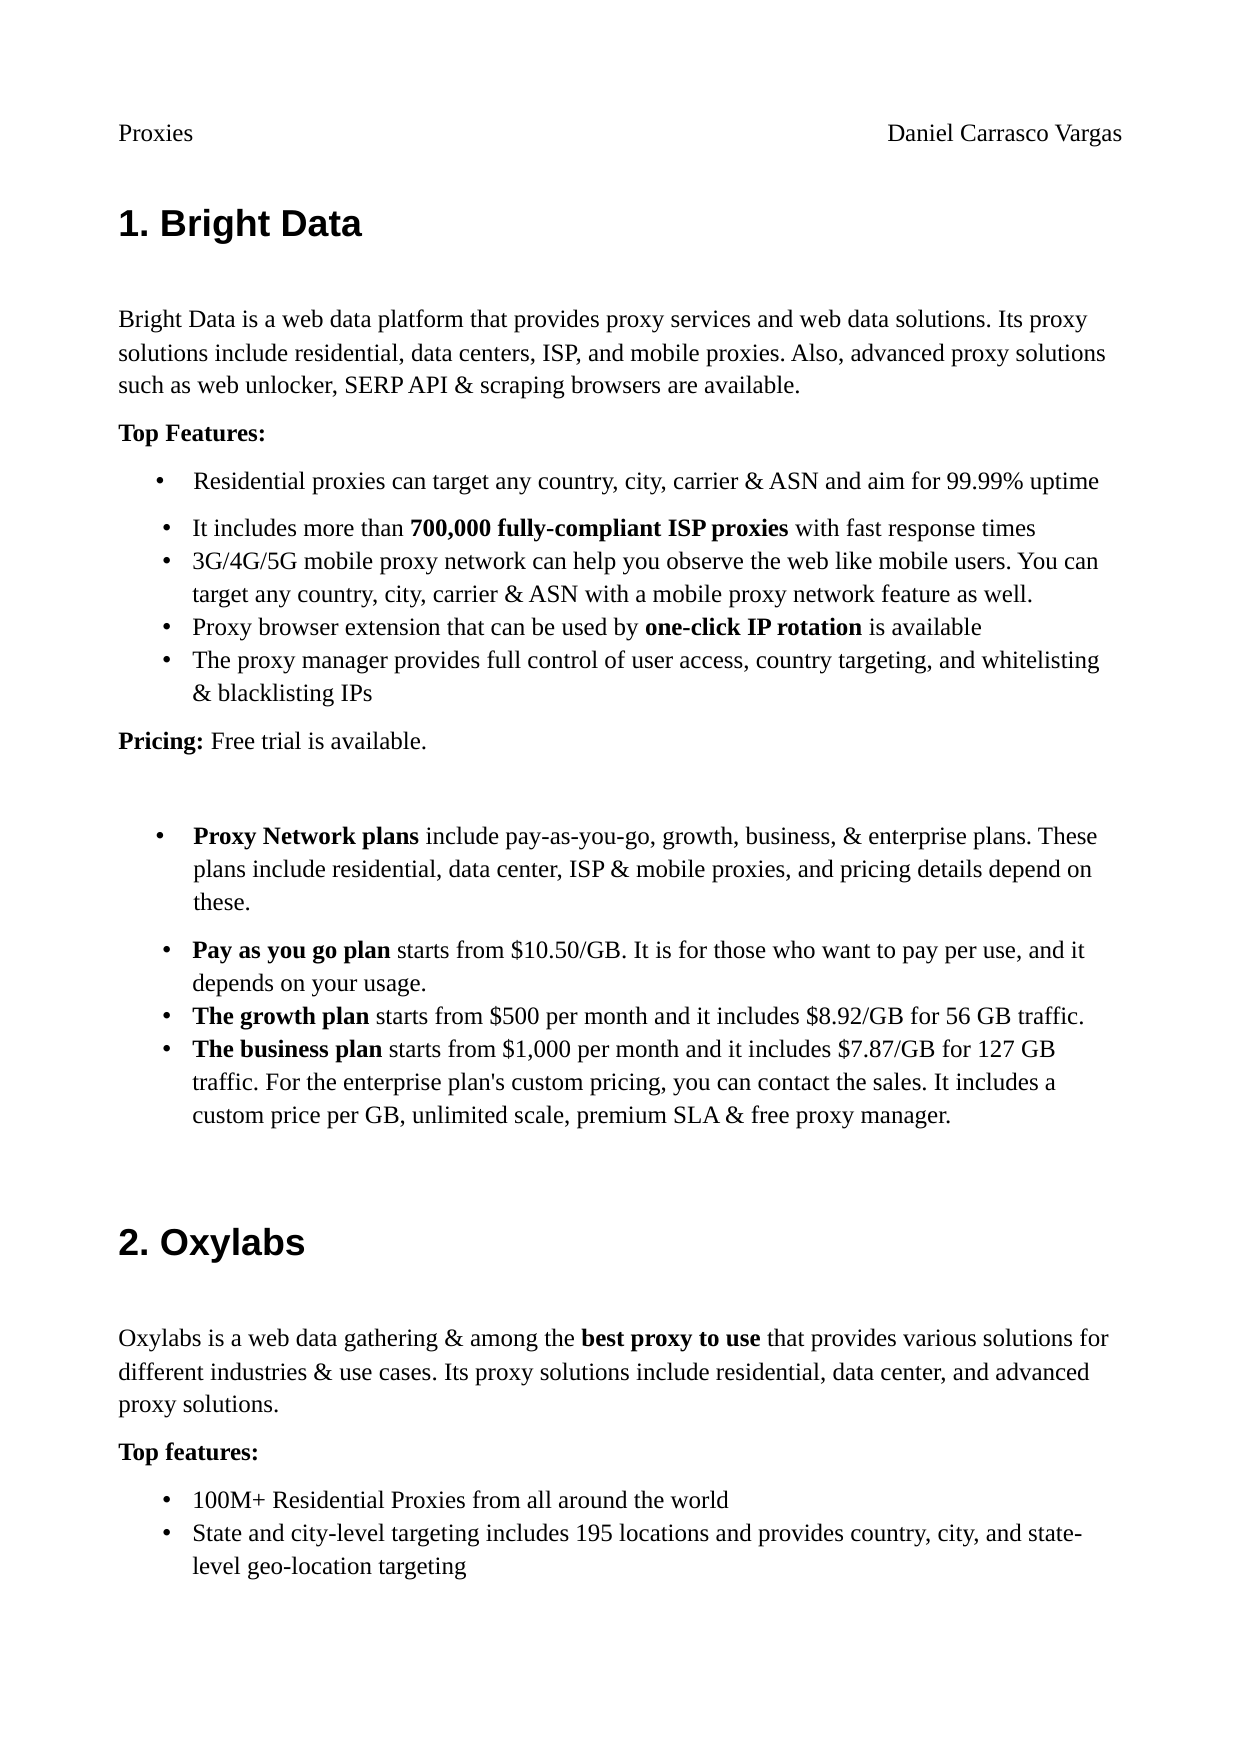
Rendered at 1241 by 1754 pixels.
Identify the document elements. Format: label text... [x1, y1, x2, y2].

subtitle 1. Bright Data [118, 201, 1122, 244]
list Proxy Network plans include pay-as-you-go, growth, business, & enterprise plans. These plans include residential, data center, ISP & mobile proxies, and pricing details depend on these. [156, 821, 1122, 916]
list 100M+ Residential Proxies from all around the world [162, 1485, 1122, 1513]
text Oxylabs is a web data gathering & among the best proxy to use that provides various solutions for different industries & use cases. Its proxy solutions include residential, data center, and advanced proxy solutions. [118, 1323, 1122, 1418]
list State and city-level targeting includes 195 locations and provides country, city, and state-level geo-location targeting [162, 1518, 1122, 1579]
subtitle 2. Oxylabs [118, 1220, 1122, 1263]
text Pricing: Free trial is available. [118, 726, 1122, 755]
text Top features: [118, 1437, 1122, 1466]
list It includes more than 700,000 fully-compliant ISP proxies with fast response times [162, 513, 1122, 542]
list The proxy manager provides full control of user access, country targeting, and whitelisting & blacklisting IPs [162, 646, 1122, 707]
list The business plan starts from $1,000 per month and it includes $7.87/GB for 127 GB traffic. For the enterprise plan's custom pricing, you can contact the sales. It includes a custom price per GB, unlimited scale, premium SLA & free proxy manager. [162, 1034, 1122, 1129]
list The growth plan starts from $500 per month and it includes $8.92/GB for 56 GB traffic. [162, 1001, 1122, 1030]
list 3G/4G/5G mobile proxy network can help you observe the web like mobile users. You can target any country, city, carrier & ASN with a mobile proxy network feature as well. [162, 546, 1122, 608]
list Residential proxies can target any country, city, carrier & ASN and aim for 99.99% uptime [156, 466, 1122, 494]
text Bright Data is a web data platform that provides proxy services and web data solutions. Its proxy solutions include residential, data centers, ISP, and mobile proxies. Also, advanced proxy solutions such as web unlocker, SERP API & scraping browsers are available. [118, 304, 1122, 399]
list Proxy browser extension that can be used by one-click IP rotation is available [162, 612, 1122, 641]
list Pay as you go plan starts from $10.50/GB. It is for those who want to pay per use, and it depends on your usage. [162, 935, 1122, 997]
text Top Features: [118, 418, 1122, 447]
